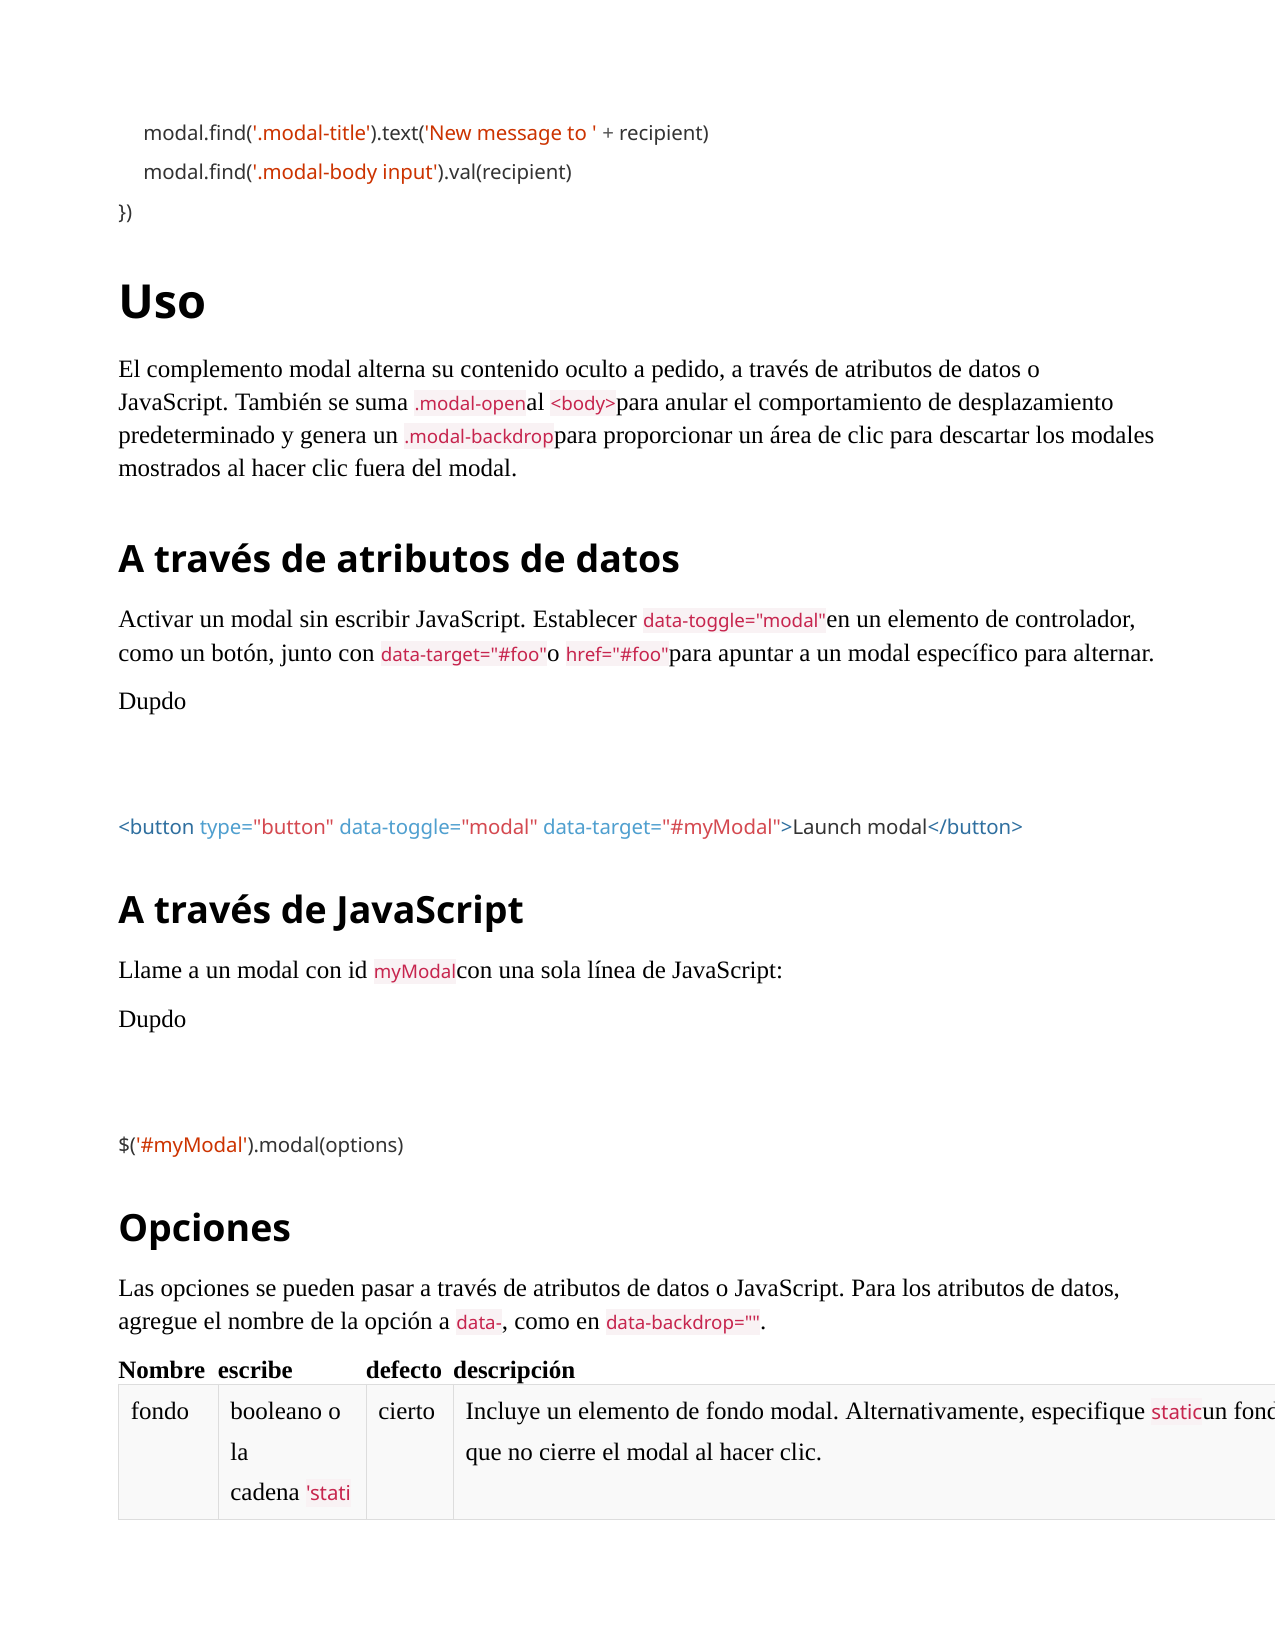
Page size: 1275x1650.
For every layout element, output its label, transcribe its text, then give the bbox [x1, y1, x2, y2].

table_cell Incluye un elemento de fondo modal. Alternativamente, especifique staticun fondo que no cierre el modal al hacer clic. [454, 1385, 1275, 1519]
text modal.find('.modal-title').text('New message to ' + recipient) [118, 118, 1157, 146]
text modal.find('.modal-body input').val(recipient) [118, 158, 1157, 186]
text Las opciones se pueden pasar a través de atributos de datos o JavaScript. Para los atributos de datos, agregue el nombre de la opción a data-, como en data-backdrop="". [118, 1273, 1157, 1335]
table_cell cierto [367, 1385, 453, 1519]
table_header Nombre [118, 1355, 218, 1383]
text }) [118, 197, 1157, 225]
table_header escribe [218, 1355, 366, 1383]
text Dupdo [118, 686, 1157, 715]
subtitle A través de atributos de datos [118, 533, 1157, 584]
table_header descripción [453, 1355, 1275, 1383]
table_cell booleano o la cadena 'stati [219, 1385, 366, 1519]
text Activar un modal sin escribir JavaScript. Establecer data-toggle="modal"en un elemento de controlador, como un botón, junto con data-target="#foo"o href="#foo"para apuntar a un modal específico para alternar. [118, 604, 1157, 666]
table_cell fondo [119, 1385, 218, 1519]
text El complemento modal alterna su contenido oculto a pedido, a través de atributos de datos o JavaScript. También se suma .modal-openal <body>para anular el comportamiento de desplazamiento predeterminado y genera un .modal-backdroppara proporcionar un área de clic para descartar los modales mostrados al hacer clic fuera del modal. [118, 354, 1157, 482]
text Dupdo [118, 1004, 1157, 1033]
text $('#myModal').modal(options) [118, 1131, 1157, 1158]
table_header defecto [366, 1355, 453, 1383]
text Llame a un modal con id myModalcon una sola línea de JavaScript: [118, 955, 1157, 984]
subtitle A través de JavaScript [118, 883, 1157, 934]
text <button type="button" data-toggle="modal" data-target="#myModal">Launch modal</button> [118, 813, 1157, 841]
subtitle Opciones [118, 1201, 1157, 1252]
subtitle Uso [118, 268, 1157, 332]
